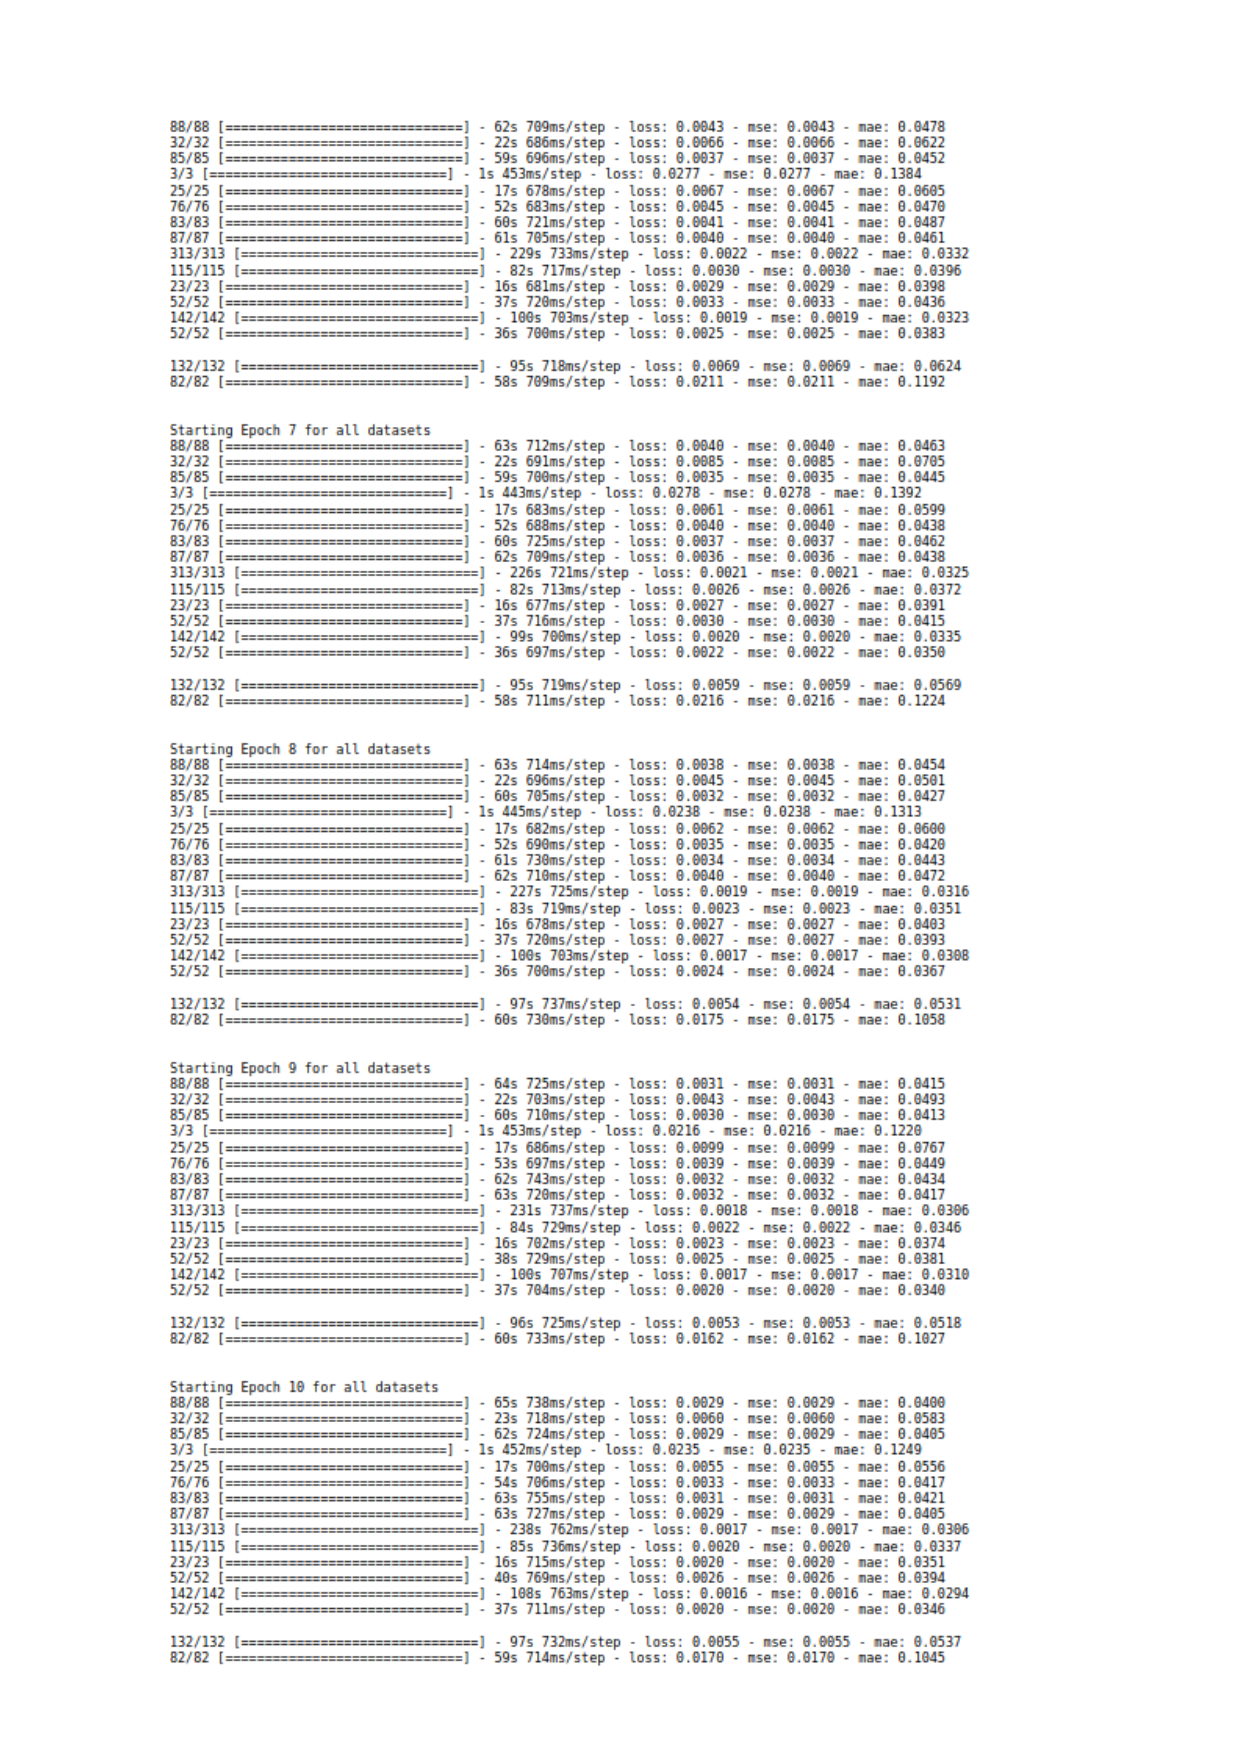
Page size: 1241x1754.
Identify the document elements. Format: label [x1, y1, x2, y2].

picture [170, 118, 1071, 1669]
